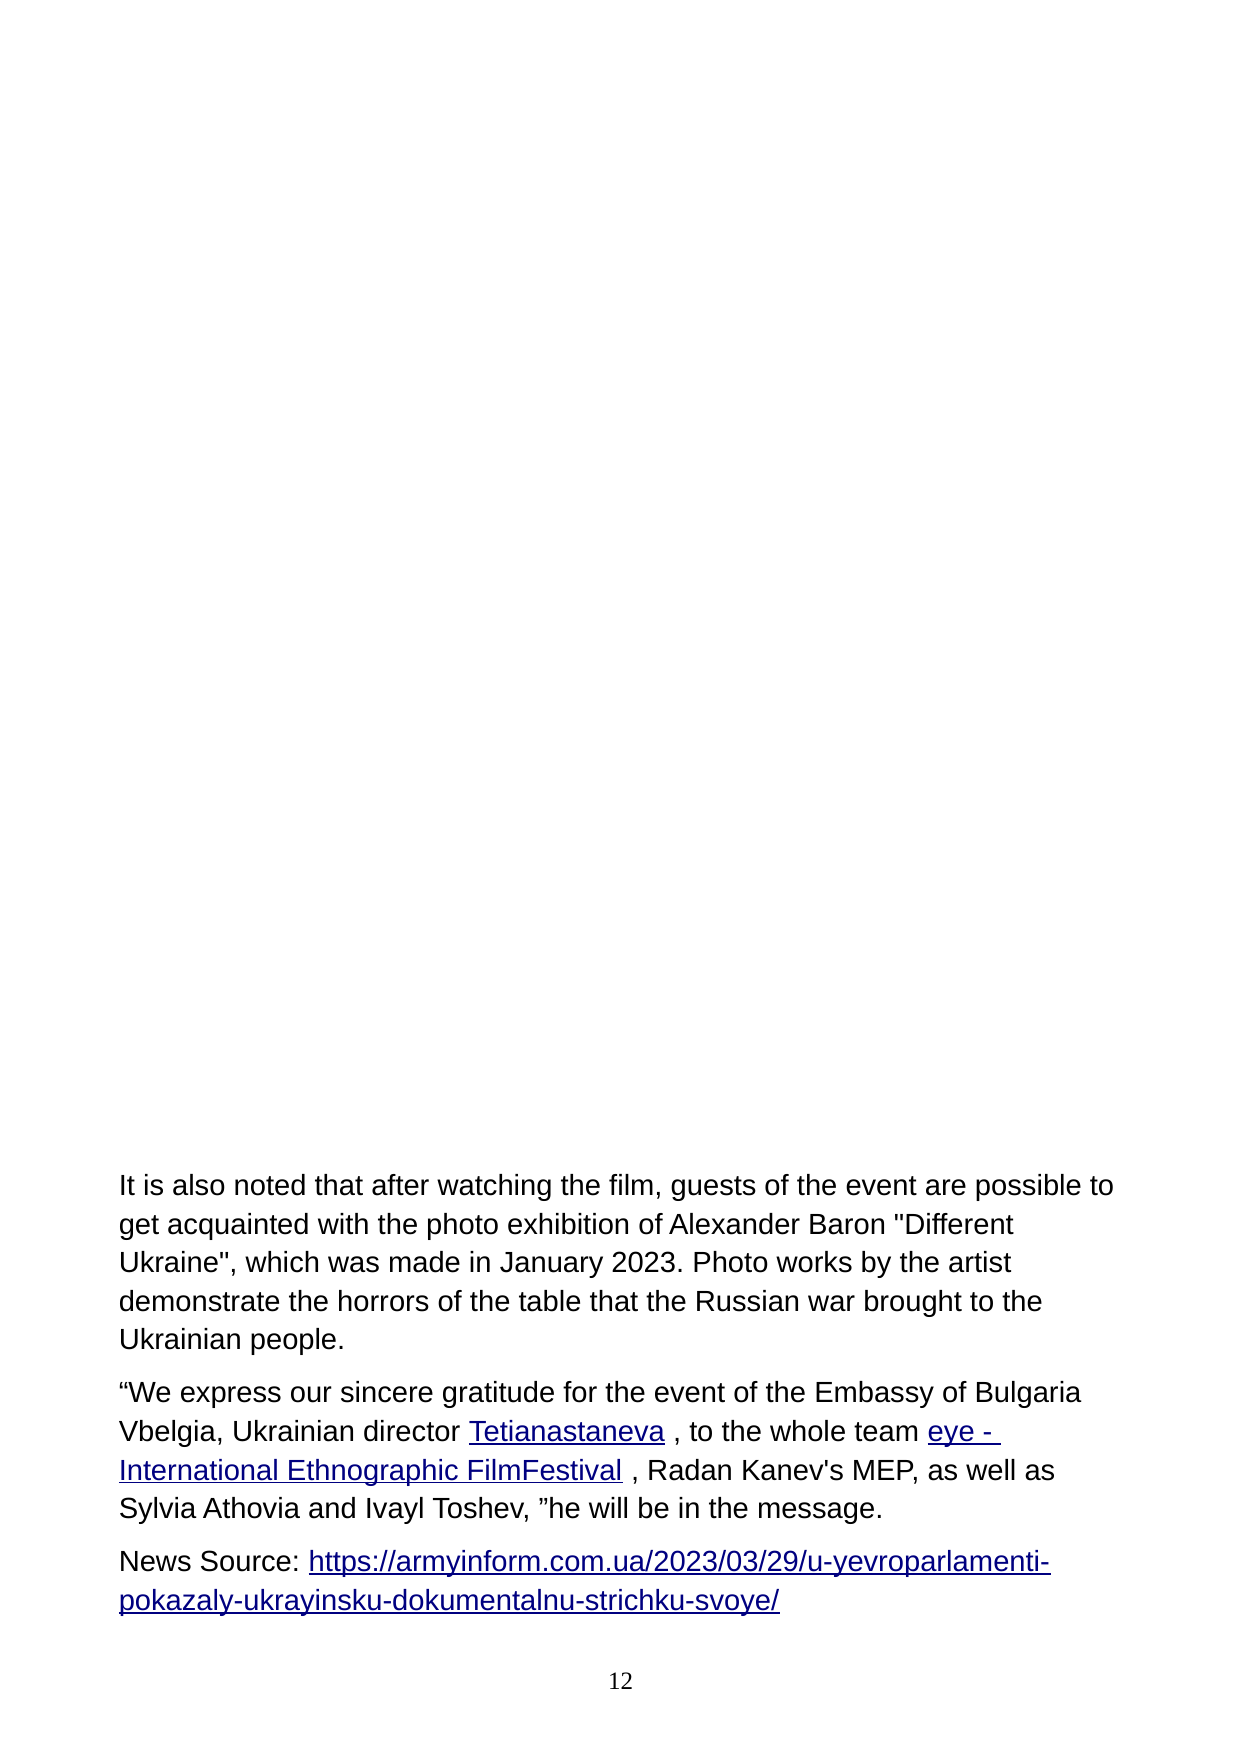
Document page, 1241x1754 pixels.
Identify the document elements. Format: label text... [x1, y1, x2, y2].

text “We express our sincere gratitude for the event of the Embassy of Bulgaria Vbelgia, Ukrainian director Tetianastaneva , to the whole team eye - International Ethnographic FilmFestival , Radan Kanev's MEP, as well as Sylvia Athovia and Ivayl Toshev, ”he will be in the message. [118, 1376, 1122, 1525]
text It is also noted that after watching the film, guests of the event are possible to get acquainted with the photo exhibition of Alexander Baron "Different Ukraine", which was made in January 2023. Photo works by the artist demonstrate the horrors of the table that the Russian war brought to the Ukrainian people. [118, 118, 1122, 1356]
text News Source: https://armyinform.com.ua/2023/03/29/u-yevroparlamenti-pokazaly-ukrayinsku-dokumentalnu-strichku-svoye/ [118, 1544, 1122, 1616]
